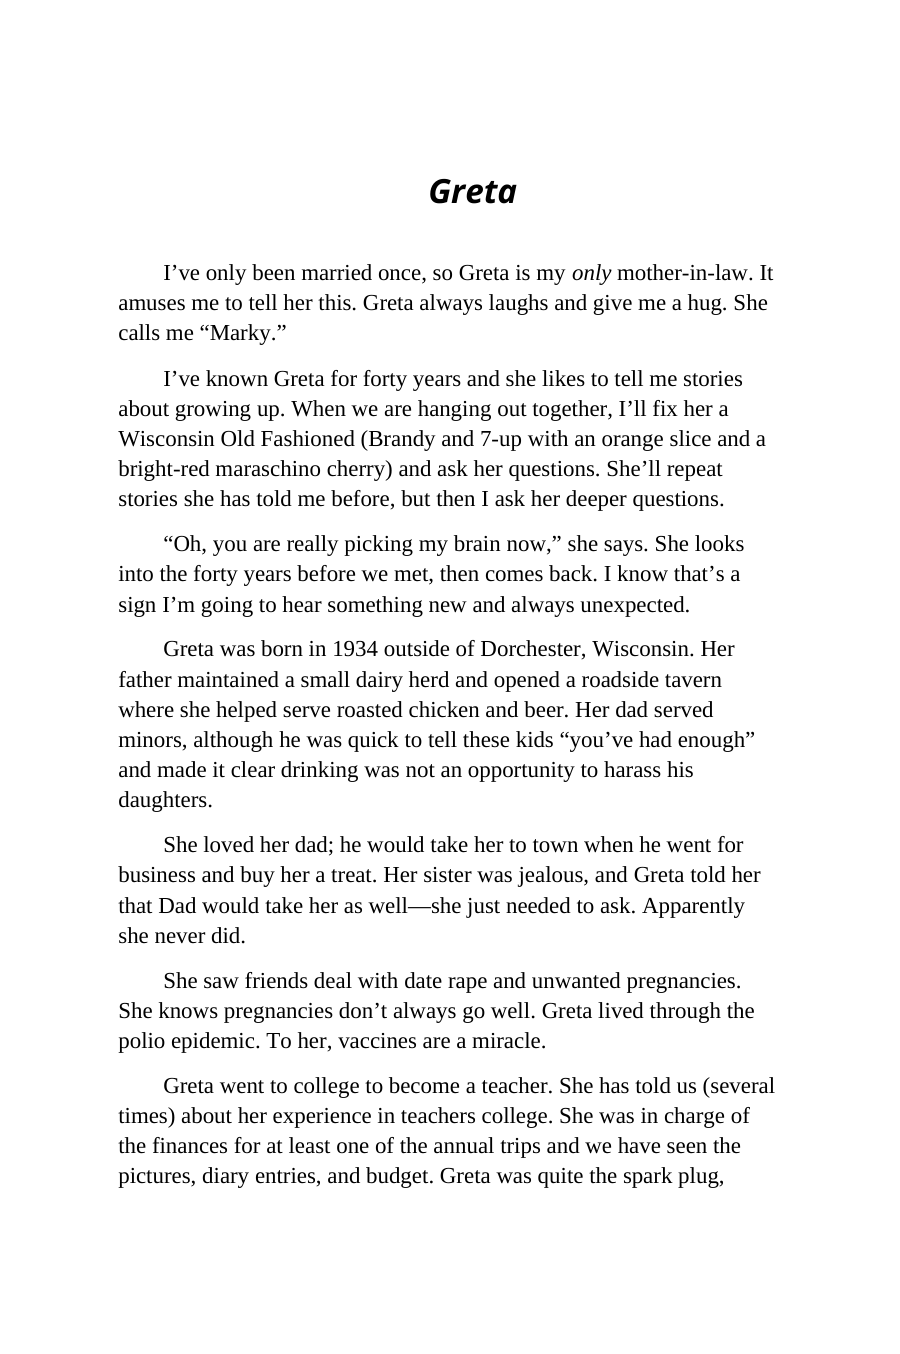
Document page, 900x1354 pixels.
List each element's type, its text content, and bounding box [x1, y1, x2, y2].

subtitle Greta [118, 168, 782, 213]
text She saw friends deal with date rape and unwanted pregnancies. She knows pregnancies don’t always go well. Greta lived through the polio epidemic. To her, vaccines are a miracle. [118, 967, 782, 1053]
text I’ve known Greta for forty years and she likes to tell me stories about growing up. When we are hanging out together, I’ll fix her a Wisconsin Old Fashioned (Brandy and 7-up with an orange slice and a bright-red maraschino cherry) and ask her questions. She’ll repeat stories she has told me before, but then I ask her deeper questions. [118, 364, 782, 512]
text Greta went to college to become a teacher. She has told us (several times) about her experience in teachers college. She was in charge of the finances for at least one of the annual trips and we have seen the pictures, diary entries, and budget. Greta was quite the spark plug, [118, 1072, 782, 1189]
text Greta was born in 1934 outside of Dorchester, Wisconsin. Her father maintained a small dairy herd and opened a roadside tavern where she helped serve roasted chicken and beer. Her dad served minors, although he was quick to tell these kids “you’ve had enough” and made it clear drinking was not an opportunity to harass his daughters. [118, 635, 782, 813]
text She loved her dad; he would take her to town when he went for business and buy her a treat. Her sister was jealous, and Greta told her that Dad would take her as well—she just needed to ask. Apparently she never did. [118, 831, 782, 948]
text I’ve only been married once, so Greta is my only mother-in-law. It amuses me to tell her this. Greta always laughs and give me a hug. She calls me “Marky.” [118, 259, 782, 346]
text “Oh, you are really picking my brain now,” she says. She looks into the forty years before we met, then comes back. I know that’s a sign I’m going to hear something new and always unexpected. [118, 530, 782, 617]
